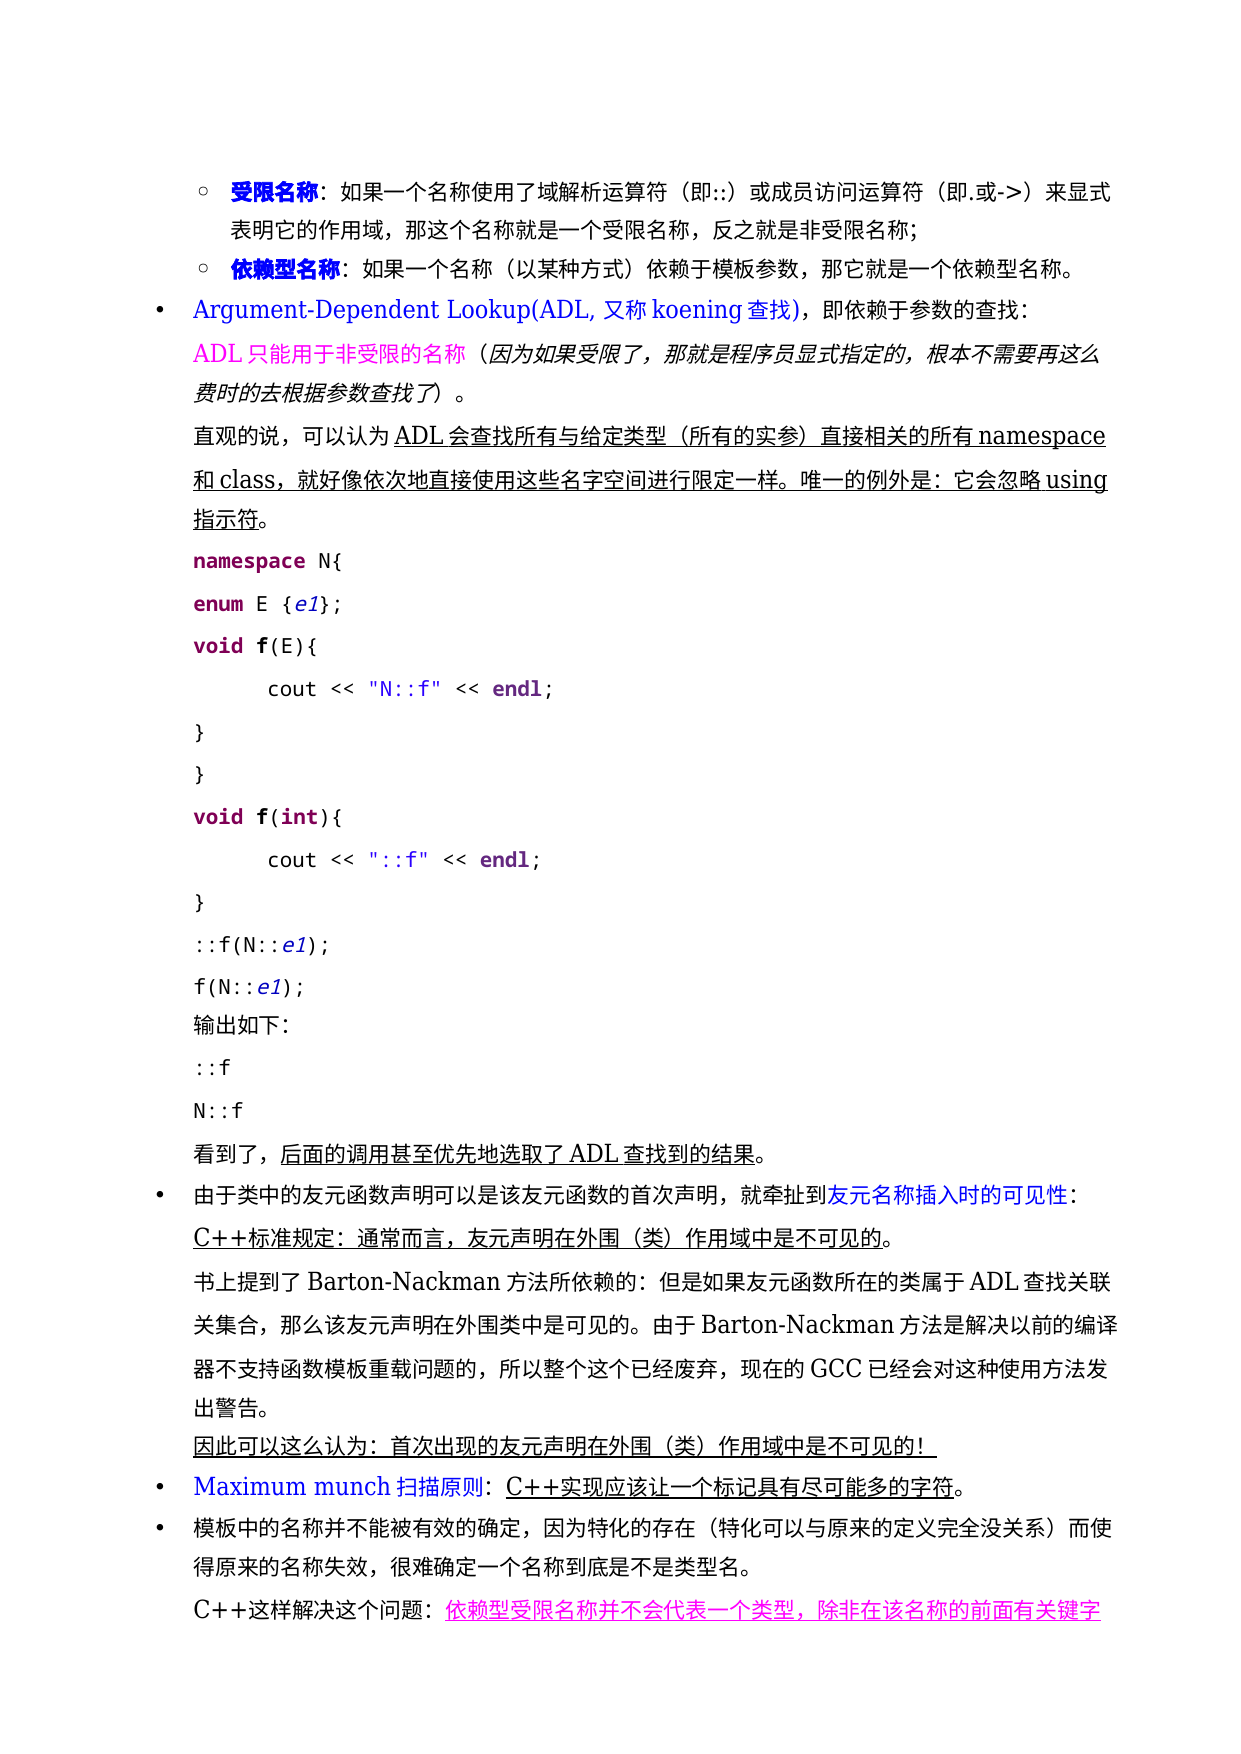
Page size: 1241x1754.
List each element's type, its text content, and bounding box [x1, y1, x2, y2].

list 由于类中的友元函数声明可以是该友元函数的首次声明，就牵扯到友元名称插入时的可见性： C++标准规定：通常而言，友元声明在外围（类）作用域中是不可见的。 书上提到了Barton-Nackman方法所依赖的：但是如果友元函数所在的类属于ADL查找关联关集合，那么该友元声明在外围类中是可见的。由于Barton-Nackman方法是解决以前的编译器不支持函数模板重载问题的，所以整个这个已经废弃，现在的GCC已经会对这种使用方法发出警告。 因此可以这么认为：首次出现的友元声明在外围（类）作用域中是不可见的！ [156, 1183, 1122, 1460]
list Argument-Dependent Lookup(ADL, 又称koening查找)，即依赖于参数的查找： ADL只能用于非受限的名称（因为如果受限了，那就是程序员显式指定的，根本不需要再这么费时的去根据参数查找了）。 直观的说，可以认为ADL会查找所有与给定类型（所有的实参）直接相关的所有namespace和class，就好像依次地直接使用这些名字空间进行限定一样。唯一的例外是：它会忽略using指示符。 namespace N{ enum E {e1}; void f(E){ cout << "N::f" << endl; } } void f(int){ cout << "::f" << endl; } ::f(N::e1); f(N::e1); 输出如下： ::f N::f 看到了，后面的调用甚至优先地选取了ADL查找到的结果。 [156, 295, 1122, 1168]
list Maximum munch扫描原则：C++实现应该让一个标记具有尽可能多的字符。 [156, 1473, 1122, 1502]
list 模板中的名称并不能被有效的确定，因为特化的存在（特化可以与原来的定义完全没关系）而使得原来的名称失效，很难确定一个名称到底是不是类型名。 C++这样解决这个问题：依赖型受限名称并不会代表一个类型，除非在该名称的前面有关键字 [156, 1516, 1122, 1624]
list 依赖型名称：如果一个名称（以某种方式）依赖于模板参数，那它就是一个依赖型名称。 [193, 257, 1122, 283]
list 受限名称：如果一个名称使用了域解析运算符（即::）或成员访问运算符（即.或->）来显式表明它的作用域，那这个名称就是一个受限名称，反之就是非受限名称； [193, 177, 1122, 244]
